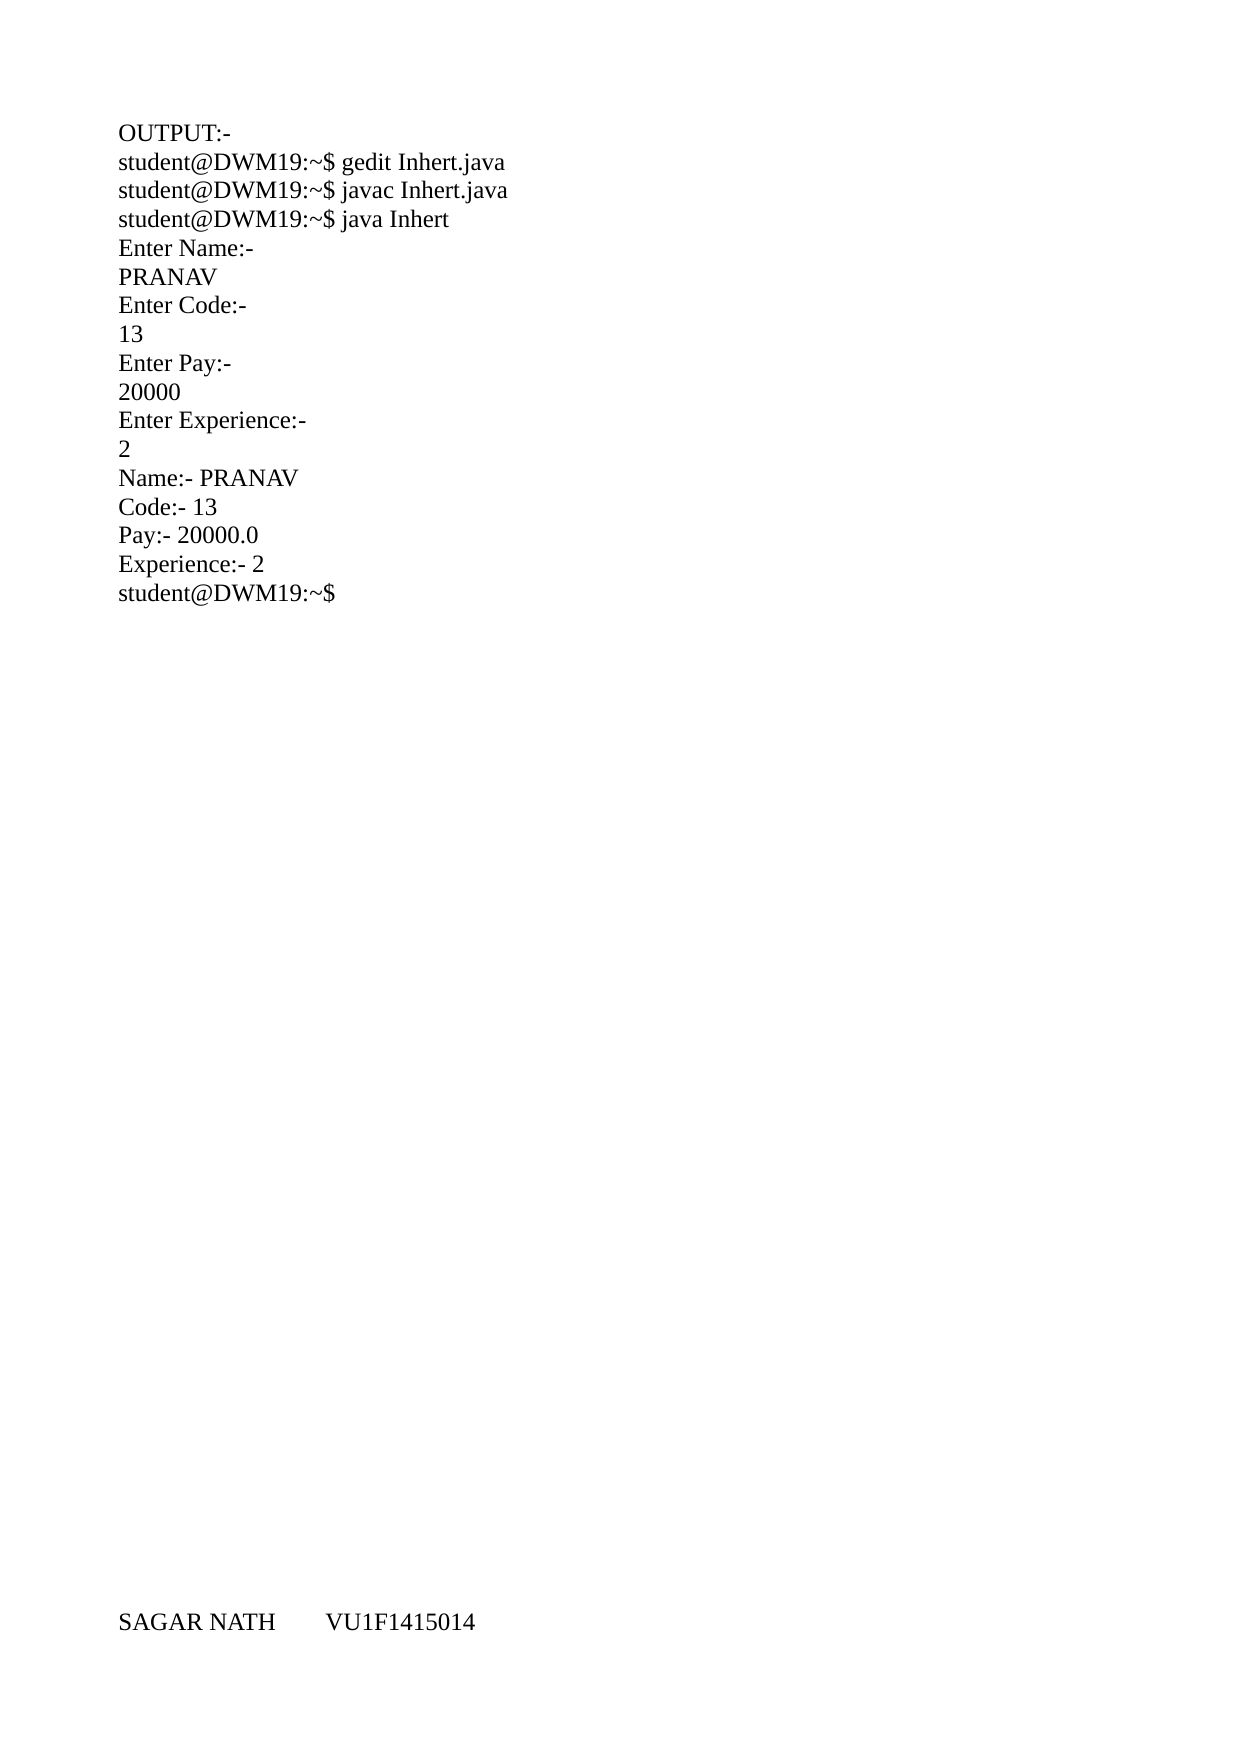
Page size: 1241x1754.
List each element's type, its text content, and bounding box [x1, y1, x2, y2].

text student@DWM19:~$ gedit Inhert.java [118, 147, 1122, 176]
text PRANAV [118, 262, 1122, 291]
text Pay:- 20000.0 [118, 521, 1122, 549]
text student@DWM19:~$ [118, 578, 1122, 607]
text Name:- PRANAV [118, 463, 1122, 492]
text Experience:- 2 [118, 549, 1122, 578]
text Enter Code:- [118, 291, 1122, 319]
text Enter Experience:- [118, 406, 1122, 434]
text 20000 [118, 377, 1122, 406]
text Enter Pay:- [118, 348, 1122, 377]
text Code:- 13 [118, 492, 1122, 521]
text 13 [118, 319, 1122, 348]
text student@DWM19:~$ java Inhert [118, 204, 1122, 233]
text OUTPUT:- [118, 118, 1122, 147]
text student@DWM19:~$ javac Inhert.java [118, 176, 1122, 204]
text 2 [118, 434, 1122, 463]
text Enter Name:- [118, 233, 1122, 262]
